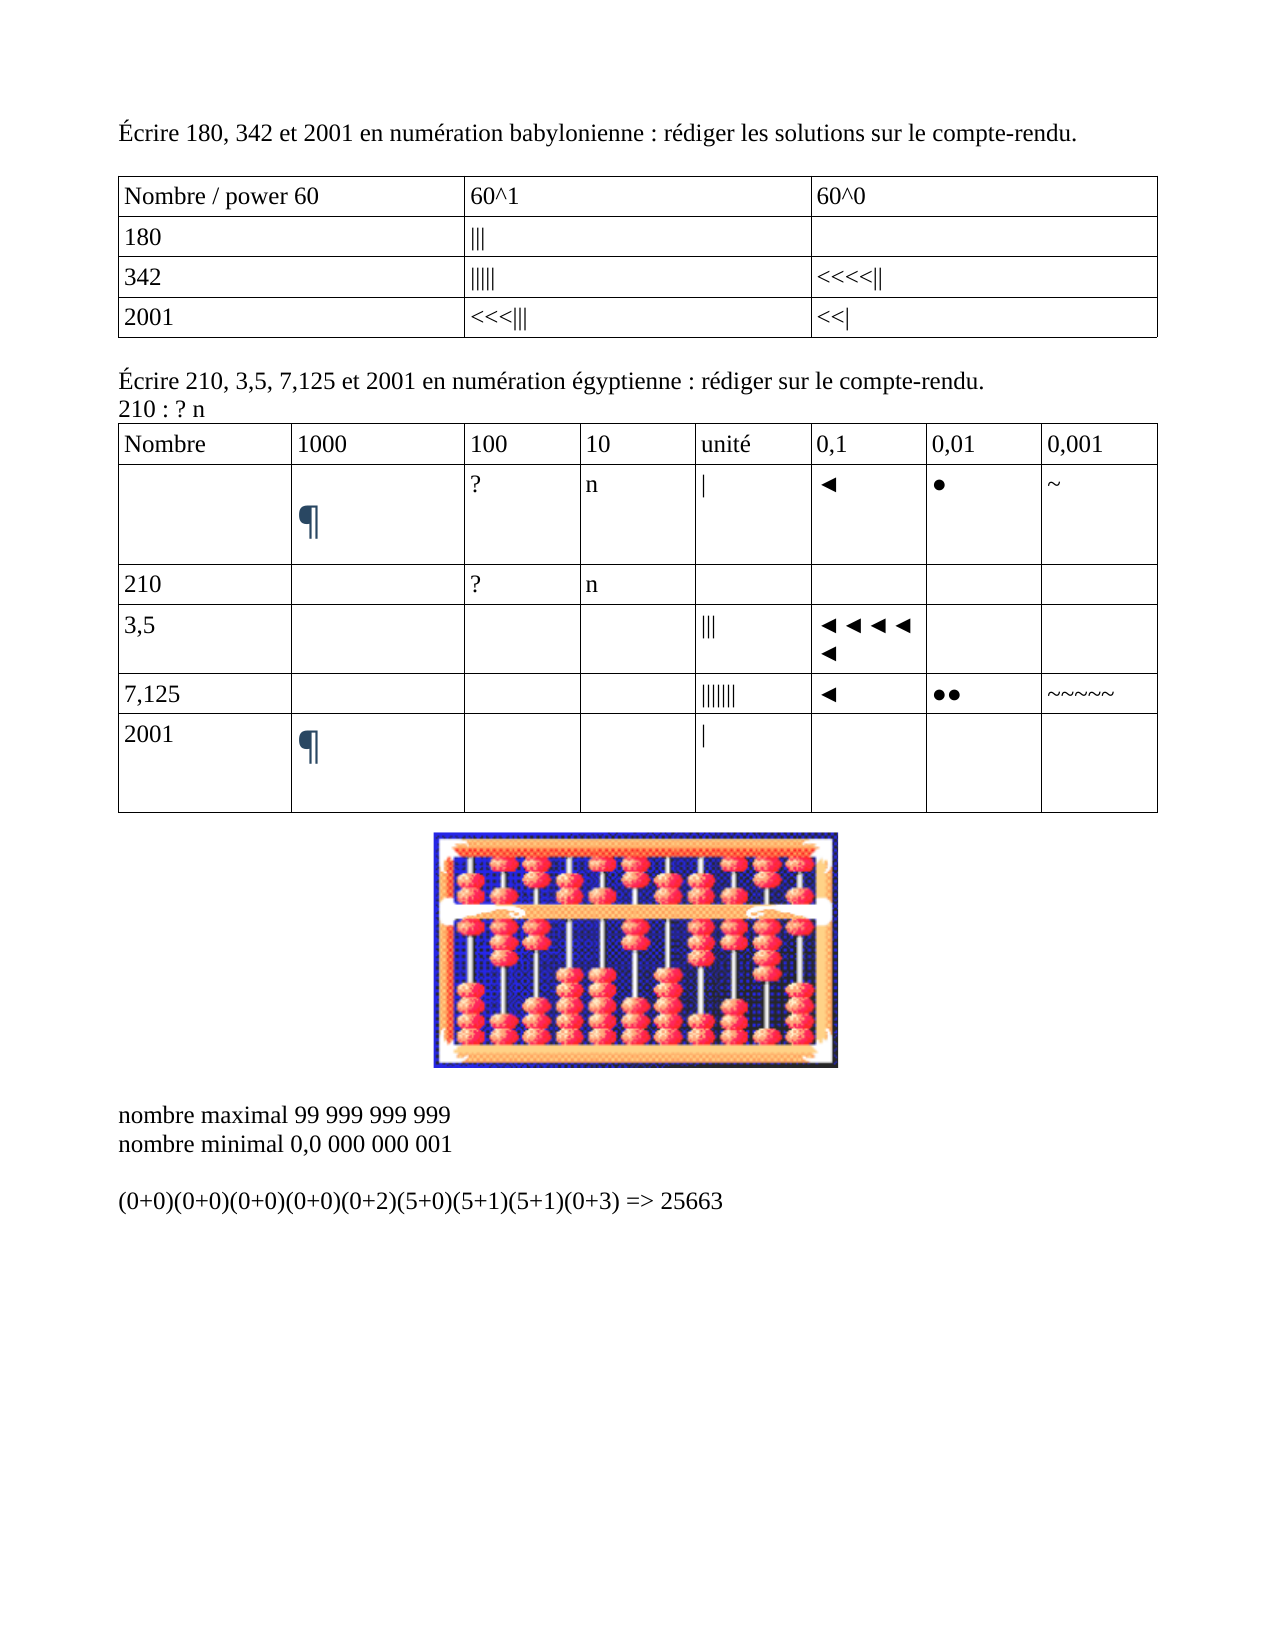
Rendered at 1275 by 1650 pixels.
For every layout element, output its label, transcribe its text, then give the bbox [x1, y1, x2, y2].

table_cell ●● [927, 674, 1041, 713]
table_cell [465, 714, 580, 812]
table_cell <<<||| [465, 298, 811, 337]
table_cell [1042, 605, 1157, 673]
table_cell ¶ [292, 714, 464, 812]
table_cell 3,5 [119, 605, 291, 673]
table_cell ? [465, 565, 580, 604]
table_header unité [696, 424, 811, 463]
table_cell ||||||| [696, 674, 811, 713]
table_cell 2001 [119, 714, 291, 812]
table_header 0,01 [927, 424, 1041, 463]
table_cell [1042, 565, 1157, 604]
table_cell [812, 565, 926, 604]
table_header 60^1 [465, 177, 811, 216]
table_cell [465, 605, 580, 673]
table_cell <<<<|| [812, 257, 1157, 297]
text nombre maximal 99 999 999 999 [118, 1100, 1157, 1129]
table_header Nombre [119, 424, 291, 463]
table_header 1000 [292, 424, 464, 463]
table_cell [119, 465, 291, 564]
table_cell ● [927, 465, 1041, 564]
table_cell ||||| [465, 257, 811, 297]
table_cell [1042, 714, 1157, 812]
table_cell ¶ [292, 465, 464, 564]
text nombre minimal 0,0 000 000 001 [118, 1129, 1157, 1157]
table_cell 210 [119, 565, 291, 604]
table_header 100 [465, 424, 580, 463]
table_cell 180 [119, 217, 464, 256]
table_cell ◄ [812, 465, 926, 564]
table_cell n [581, 565, 695, 604]
table_cell 7,125 [119, 674, 291, 713]
table_cell [927, 714, 1041, 812]
table_cell 2001 [119, 298, 464, 337]
table_cell [292, 565, 464, 604]
picture [433, 828, 839, 1068]
table_cell ||| [465, 217, 811, 256]
table_header Nombre / power 60 [119, 177, 464, 216]
text Écrire 210, 3,5, 7,125 et 2001 en numération égyptienne : rédiger sur le compte-rendu. [118, 366, 1157, 394]
table_cell [581, 674, 695, 713]
table_cell [581, 714, 695, 812]
table_cell [812, 714, 926, 812]
table_cell [292, 674, 464, 713]
table_cell <<| [812, 298, 1157, 337]
table_cell ~ [1042, 465, 1157, 564]
table_header 0,001 [1042, 424, 1157, 463]
table_cell | [696, 714, 811, 812]
table_cell n [581, 465, 695, 564]
table_cell ~~~~~ [1042, 674, 1157, 713]
text (0+0)(0+0)(0+0)(0+0)(0+2)(5+0)(5+1)(5+1)(0+3) => 25663 [118, 1186, 1157, 1215]
table_cell | [696, 465, 811, 564]
table_header 0,1 [812, 424, 926, 463]
table_cell [812, 217, 1157, 256]
table_cell [696, 565, 811, 604]
table_cell [927, 565, 1041, 604]
table_header 10 [581, 424, 695, 463]
table_cell [581, 605, 695, 673]
table_cell ◄ [812, 674, 926, 713]
table_cell 342 [119, 257, 464, 297]
table_cell [465, 674, 580, 713]
text Écrire 180, 342 et 2001 en numération babylonienne : rédiger les solutions sur le compte-rendu. [118, 118, 1157, 147]
table_cell ||| [696, 605, 811, 673]
table_cell [292, 605, 464, 673]
table_cell ◄◄◄◄◄ [812, 605, 926, 673]
text 210 : ? n [118, 394, 1157, 423]
table_cell ? [465, 465, 580, 564]
table_cell [927, 605, 1041, 673]
table_header 60^0 [812, 177, 1157, 216]
